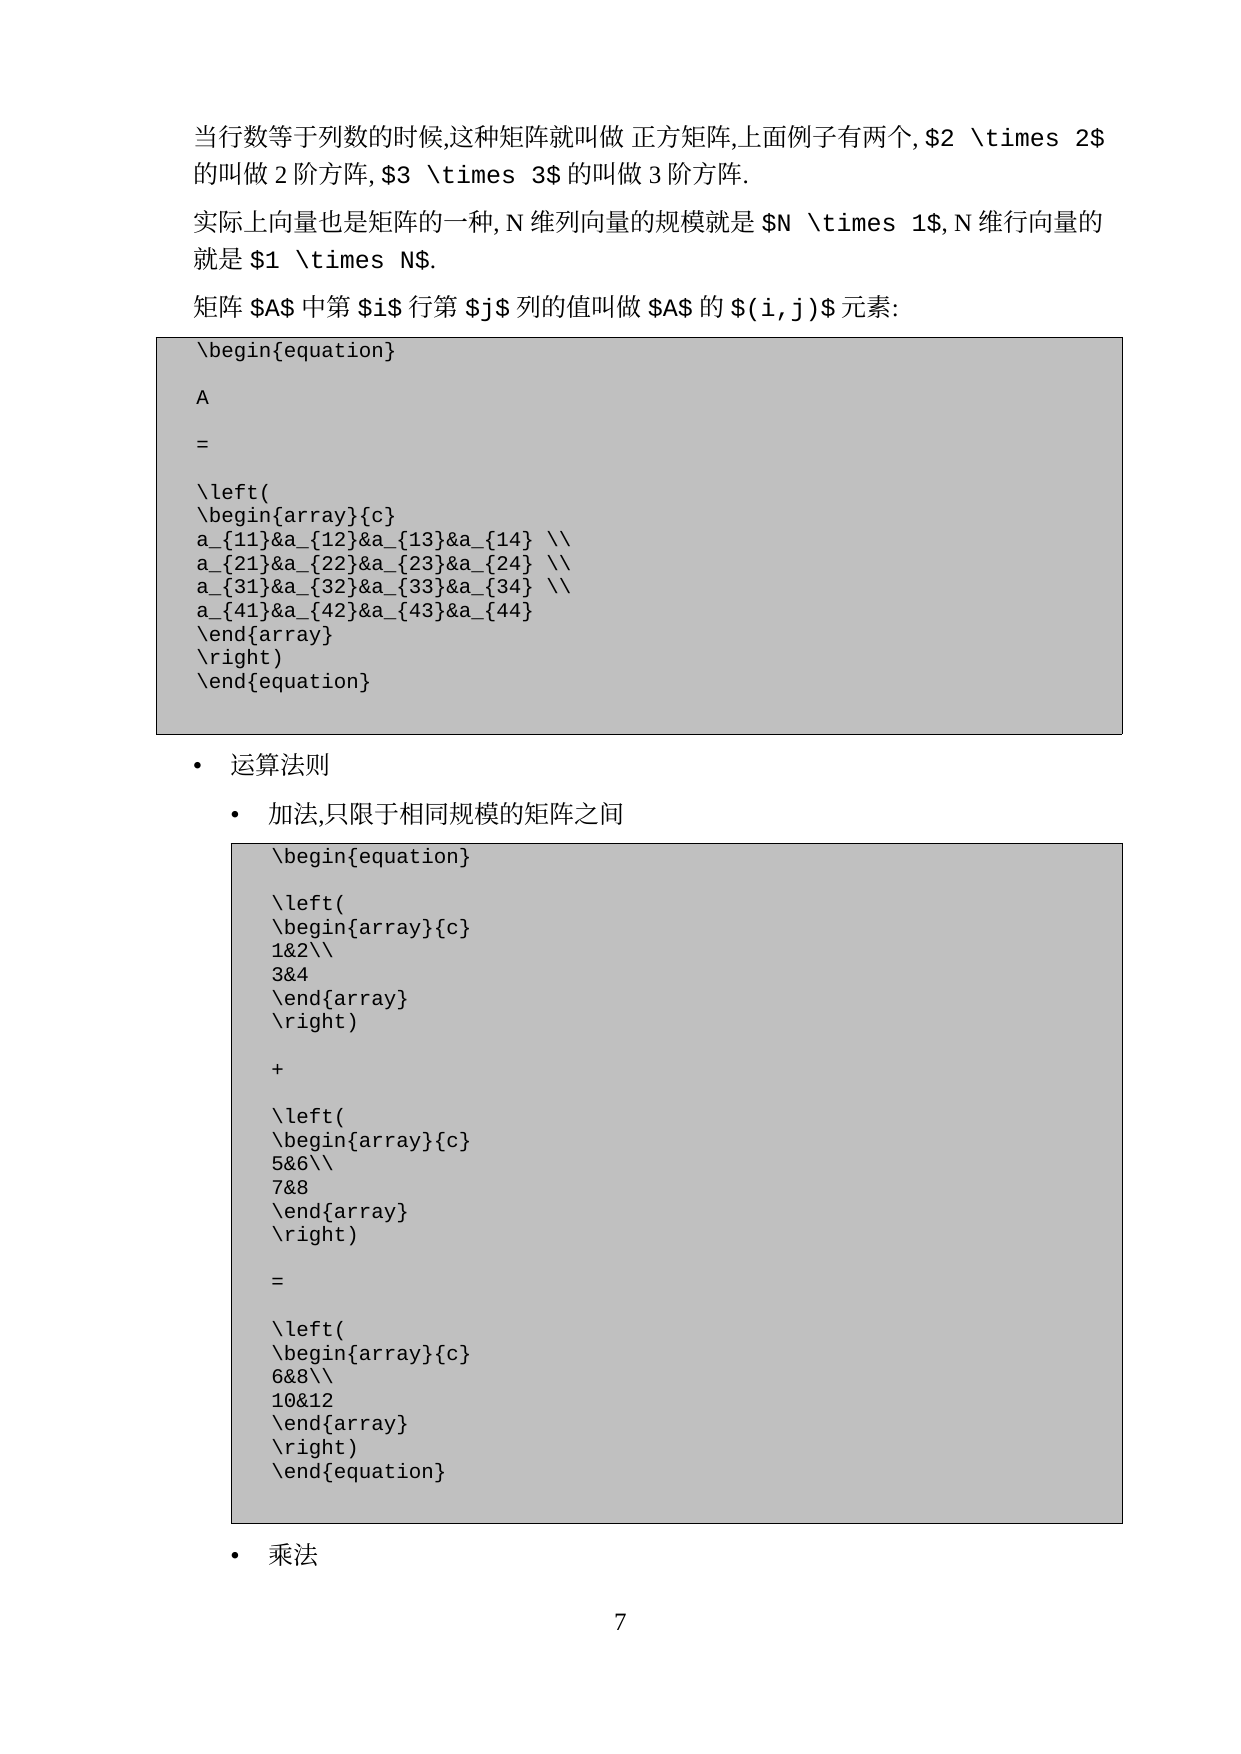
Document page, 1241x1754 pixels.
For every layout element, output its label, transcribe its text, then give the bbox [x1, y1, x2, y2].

list A [157, 384, 1122, 408]
list \end{equation} [157, 668, 1122, 694]
list a_{11}&a_{12}&a_{13}&a_{14} \\ [157, 526, 1122, 550]
list 1&2\\ [232, 937, 1122, 961]
list \begin{array}{c} [232, 1339, 1122, 1363]
list 3&4 [232, 961, 1122, 985]
list \begin{equation} [157, 338, 1122, 361]
list 当行数等于列数的时候,这种矩阵就叫做 正方矩阵,上面例子有两个, $2 \times 2$ 的叫做 2 阶方阵, $3 \times 3$ 的叫做 3 阶方阵. [156, 118, 1122, 191]
list a_{41}&a_{42}&a_{43}&a_{44} [157, 597, 1122, 621]
list \right) [232, 1008, 1122, 1032]
list 7&8 [232, 1174, 1122, 1198]
list 加法,只限于相同规模的矩阵之间 [231, 794, 1122, 830]
list \end{array} [157, 621, 1122, 644]
list \end{array} [232, 985, 1122, 1008]
list 实际上向量也是矩阵的一种, N 维列向量的规模就是 $N \times 1$, N 维行向量的就是 $1 \times N$. [156, 203, 1122, 276]
list \end{array} [232, 1410, 1122, 1434]
list + [232, 1056, 1122, 1079]
list \end{array} [232, 1198, 1122, 1221]
list \left( [232, 890, 1122, 914]
list \right) [232, 1434, 1122, 1458]
list \right) [232, 1221, 1122, 1245]
list a_{21}&a_{22}&a_{23}&a_{24} \\ [157, 550, 1122, 573]
list \begin{array}{c} [157, 502, 1122, 526]
list \begin{equation} [232, 844, 1122, 867]
list 乘法 [231, 1536, 1122, 1572]
list \begin{array}{c} [232, 1127, 1122, 1150]
list 5&6\\ [232, 1150, 1122, 1174]
list 6&8\\ [232, 1363, 1122, 1387]
list a_{31}&a_{32}&a_{33}&a_{34} \\ [157, 573, 1122, 597]
list = [157, 431, 1122, 455]
list \left( [232, 1103, 1122, 1127]
list \end{equation} [232, 1458, 1122, 1484]
list \begin{array}{c} [232, 914, 1122, 937]
list 10&12 [232, 1387, 1122, 1410]
list \left( [232, 1316, 1122, 1339]
list 运算法则 [193, 746, 1122, 782]
list \left( [157, 479, 1122, 502]
list 矩阵 $A$ 中第 $i$ 行第 $j$ 列的值叫做 $A$ 的 $(i,j)$ 元素: [156, 288, 1122, 324]
list \right) [157, 644, 1122, 668]
list = [232, 1268, 1122, 1292]
